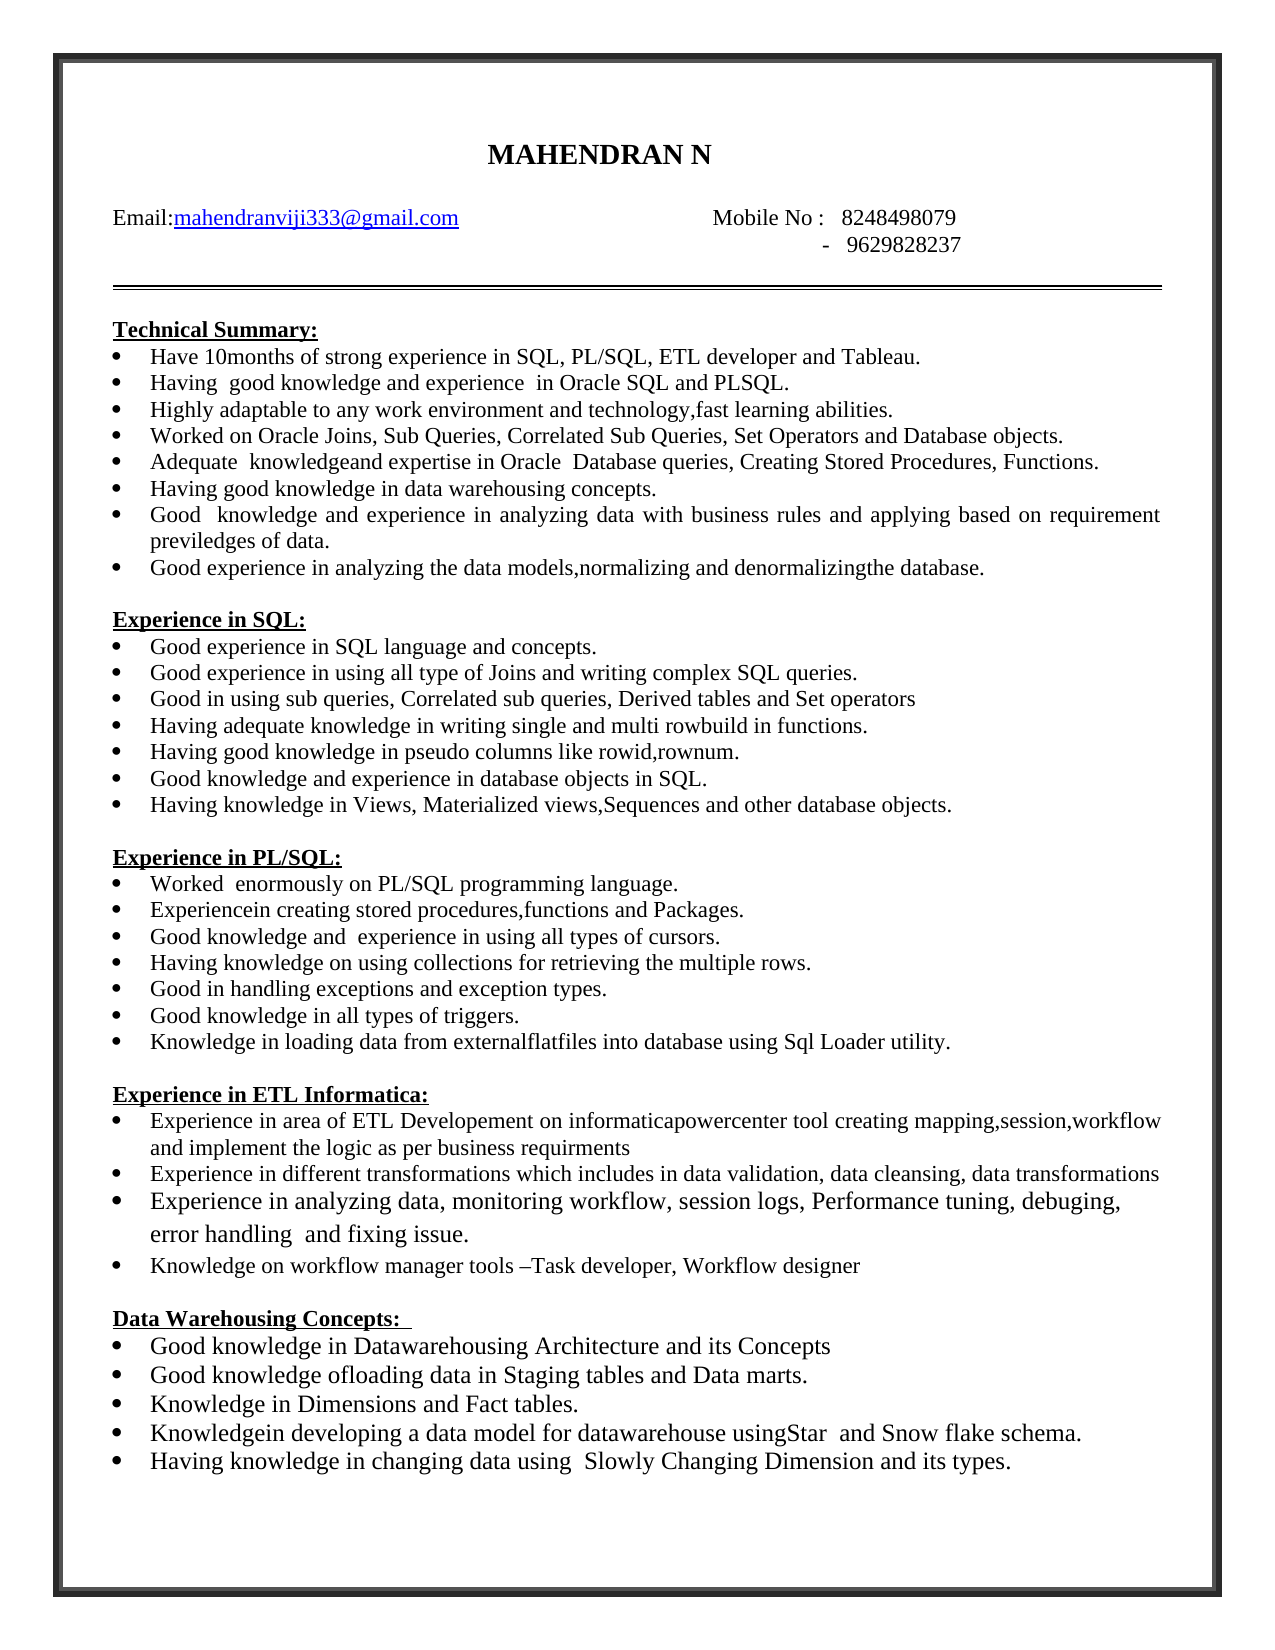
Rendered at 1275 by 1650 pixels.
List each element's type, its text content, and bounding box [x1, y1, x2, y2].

list Having adequate knowledge in writing single and multi rowbuild in functions. [112, 712, 1162, 738]
list Having knowledge in Views, Materialized views,Sequences and other database objects. [112, 791, 1162, 817]
list Having knowledge on using collections for retrieving the multiple rows. [112, 949, 1162, 975]
list Worked on Oracle Joins, Sub Queries, Correlated Sub Queries, Set Operators and Database objects. [112, 422, 1162, 448]
list Knowledgein developing a data model for datawarehouse usingStar and Snow flake schema. [112, 1418, 1162, 1446]
subtitle Technical Summary: [112, 317, 1162, 343]
list Experience in different transformations which includes in data validation, data cleansing, data transformations [112, 1160, 1162, 1186]
subtitle Experience in PL/SQL: [112, 844, 1162, 870]
list Good knowledge in all types of triggers. [112, 1002, 1162, 1028]
list Knowledge in loading data from externalflatfiles into database using Sql Loader utility. [112, 1028, 1162, 1054]
list Good experience in SQL language and concepts. [112, 633, 1162, 659]
list Good experience in analyzing the data models,normalizing and denormalizingthe database. [112, 554, 1162, 580]
list Experiencein creating stored procedures,functions and Packages. [112, 896, 1162, 923]
list Experience in analyzing data, monitoring workflow, session logs, Performance tuning, debuging, error handling and fixing issue. [112, 1186, 1162, 1248]
subtitle MAHENDRAN N [112, 137, 1162, 171]
list Good knowledge and experience in database objects in SQL. [112, 764, 1162, 791]
list Have 10months of strong experience in SQL, PL/SQL, ETL developer and Tableau. [112, 343, 1162, 369]
list Good knowledge and experience in analyzing data with business rules and applying based on requirement previledges of data. [112, 501, 1162, 554]
text Experience in ETL Informatica: [112, 1081, 1162, 1107]
list Good in handling exceptions and exception types. [112, 975, 1162, 1002]
list Having good knowledge in data warehousing concepts. [112, 475, 1162, 501]
list Highly adaptable to any work environment and technology,fast learning abilities. [112, 396, 1162, 422]
subtitle Email:mahendranviji333@gmail.com Mobile No : 8248498079 [112, 204, 1162, 231]
list Adequate knowledgeand expertise in Oracle Database queries, Creating Stored Procedures, Functions. [112, 448, 1162, 475]
list Good experience in using all type of Joins and writing complex SQL queries. [112, 659, 1162, 686]
list Knowledge on workflow manager tools –Task developer, Workflow designer [112, 1252, 1162, 1279]
list Good in using sub queries, Correlated sub queries, Derived tables and Set operators [112, 686, 1162, 712]
text Data Warehousing Concepts: [112, 1305, 1162, 1331]
subtitle Experience in SQL: [112, 606, 1162, 633]
list Experience in area of ETL Developement on informaticapowercenter tool creating mapping,session,workflow and implement the logic as per business requirments [112, 1107, 1162, 1160]
subtitle - 9629828237 [112, 231, 1162, 257]
list Having knowledge in changing data using Slowly Changing Dimension and its types. [112, 1446, 1162, 1475]
list Having good knowledge and experience in Oracle SQL and PLSQL. [112, 369, 1162, 396]
list Good knowledge in Datawarehousing Architecture and its Concepts [112, 1331, 1162, 1360]
list Having good knowledge in pseudo columns like rowid,rownum. [112, 738, 1162, 764]
list Good knowledge and experience in using all types of cursors. [112, 923, 1162, 949]
list Knowledge in Dimensions and Fact tables. [112, 1389, 1162, 1418]
list Worked enormously on PL/SQL programming language. [112, 870, 1162, 896]
list Good knowledge ofloading data in Staging tables and Data marts. [112, 1360, 1162, 1389]
